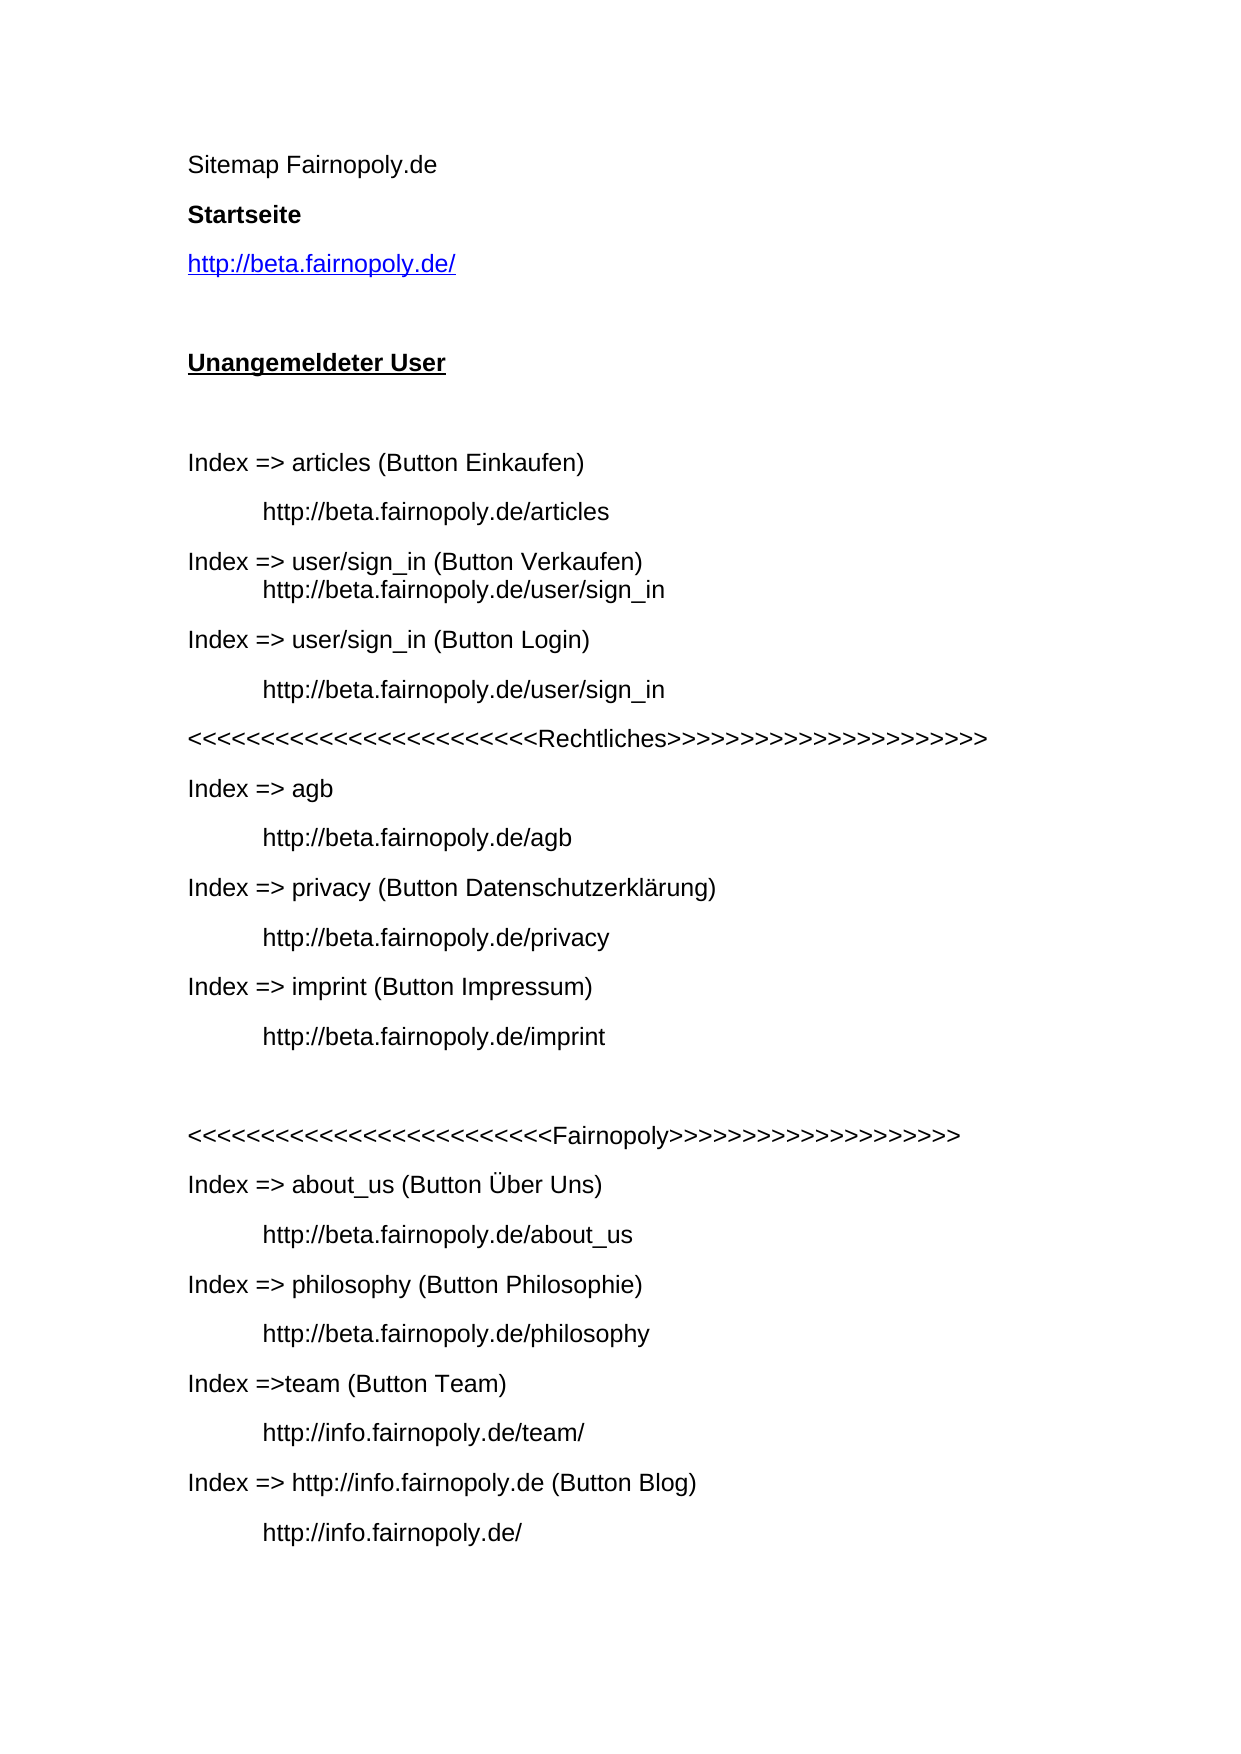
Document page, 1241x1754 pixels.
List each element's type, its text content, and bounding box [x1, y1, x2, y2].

text http://beta.fairnopoly.de/about_us [187, 1220, 1053, 1249]
text Index => http://info.fairnopoly.de (Button Blog) [187, 1468, 1053, 1497]
text Sitemap Fairnopoly.de [187, 150, 1053, 179]
text http://beta.fairnopoly.de/philosophy [187, 1319, 1053, 1348]
text http://beta.fairnopoly.de/agb [187, 823, 1053, 852]
text Index => agb [187, 774, 1053, 802]
text http://beta.fairnopoly.de/user/sign_in [187, 674, 1053, 703]
text <<<<<<<<<<<<<<<<<<<<<<<<<Fairnopoly>>>>>>>>>>>>>>>>>>>> [187, 1121, 1053, 1149]
text Index => privacy (Button Datenschutzerklärung) [187, 873, 1053, 902]
text http://beta.fairnopoly.de/privacy [187, 922, 1053, 951]
text Index => philosophy (Button Philosophie) [187, 1269, 1053, 1298]
text Index => user/sign_in (Button Login) [187, 625, 1053, 654]
text http://info.fairnopoly.de/team/ [187, 1418, 1053, 1447]
text <<<<<<<<<<<<<<<<<<<<<<<<Rechtliches>>>>>>>>>>>>>>>>>>>>>> [187, 724, 1053, 753]
text http://beta.fairnopoly.de/articles [187, 497, 1053, 526]
text Startseite [187, 199, 1053, 228]
text Index =>team (Button Team) [187, 1369, 1053, 1397]
text Index => user/sign_in (Button Verkaufen) http://beta.fairnopoly.de/user/sign_in [187, 547, 1053, 604]
text Index => about_us (Button Über Uns) [187, 1170, 1053, 1199]
text Index => articles (Button Einkaufen) [187, 447, 1053, 476]
text http://beta.fairnopoly.de/ [187, 249, 1053, 278]
text Unangemeldeter User [187, 348, 1053, 377]
text http://beta.fairnopoly.de/imprint [187, 1022, 1053, 1050]
text http://info.fairnopoly.de/ [187, 1517, 1053, 1546]
text Index => imprint (Button Impressum) [187, 972, 1053, 1001]
